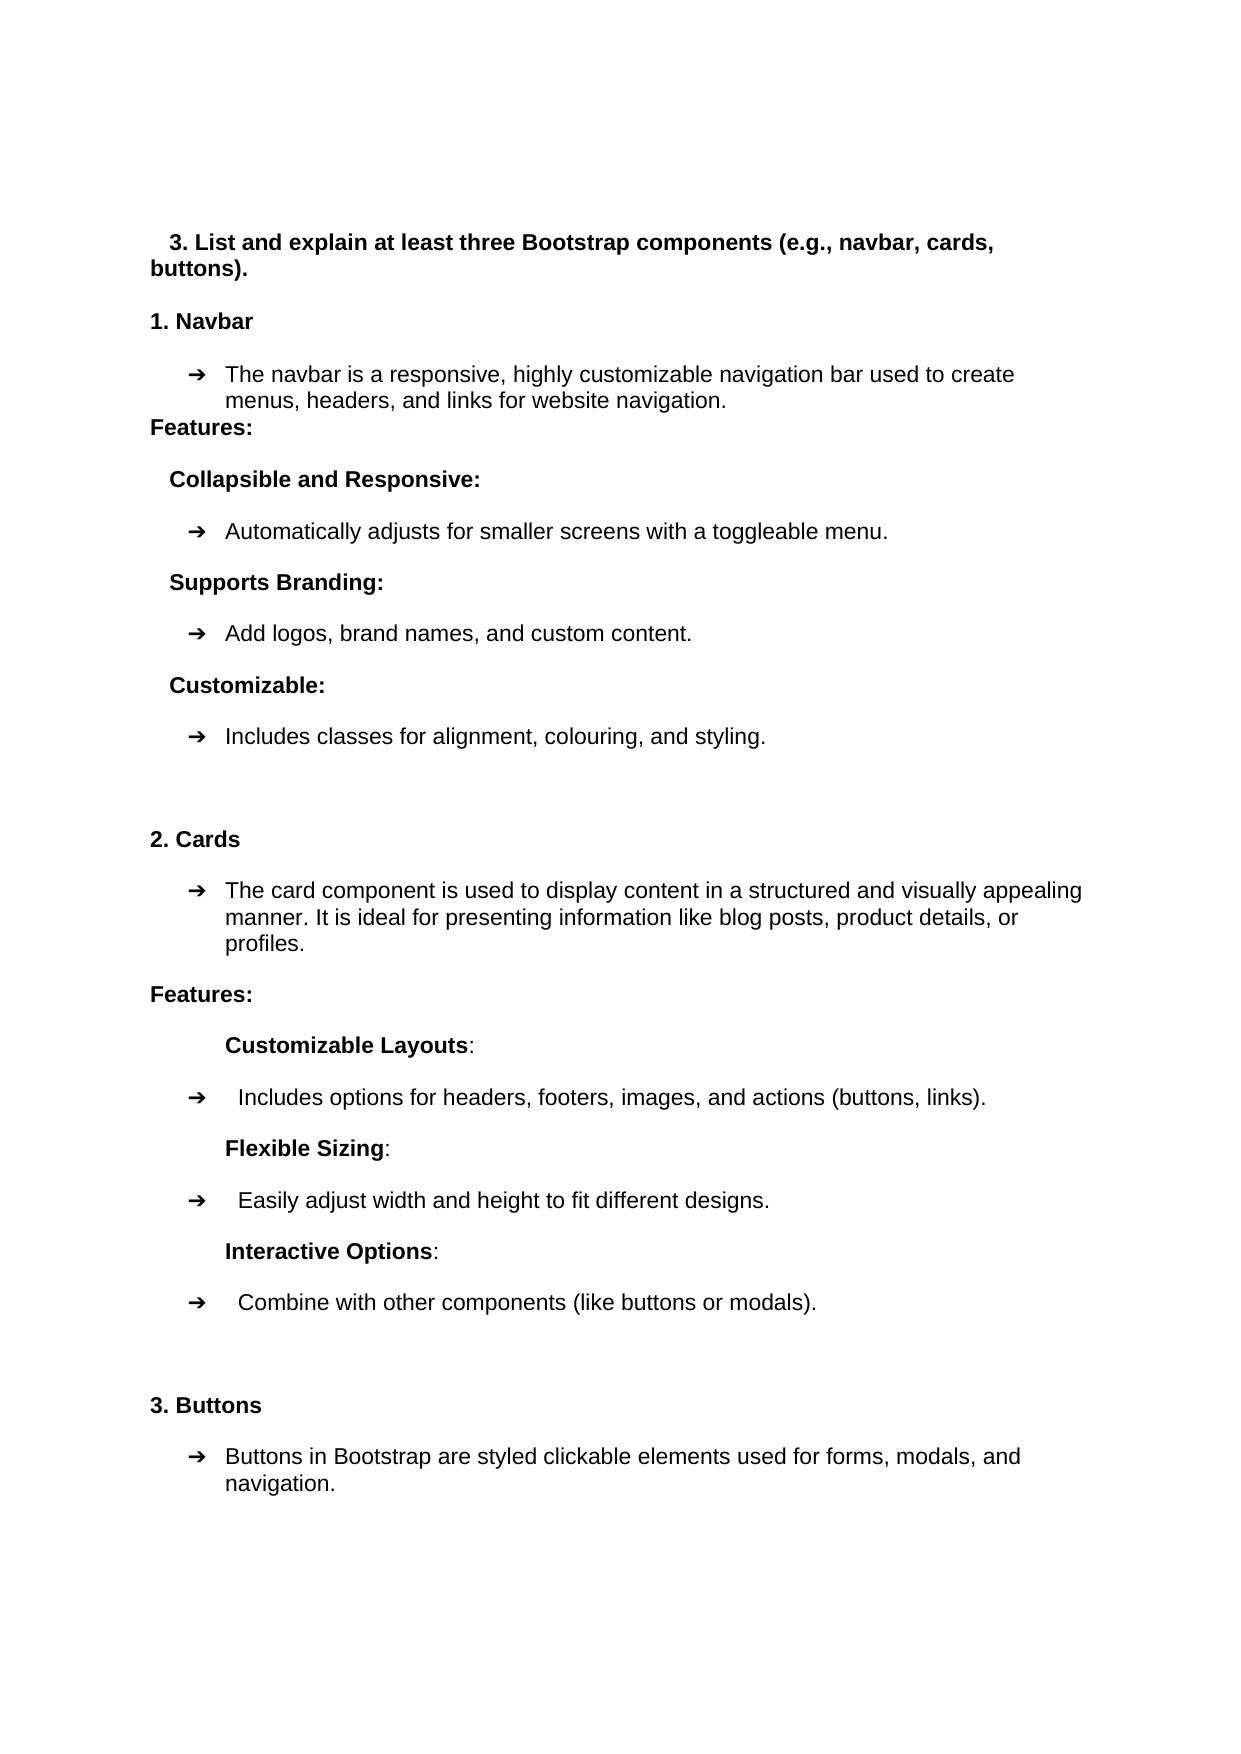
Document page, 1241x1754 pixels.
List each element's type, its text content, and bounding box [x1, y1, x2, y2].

text 1. Navbar [150, 308, 1090, 334]
text Customizable: [150, 672, 1090, 698]
list Combine with other components (like buttons or modals). [187, 1289, 1090, 1316]
list Buttons in Bootstrap are styled clickable elements used for forms, modals, and navigation. [187, 1443, 1090, 1496]
text 3. List and explain at least three Bootstrap components (e.g., navbar, cards, buttons). [150, 229, 1090, 282]
list Includes classes for alignment, colouring, and styling. [187, 723, 1090, 749]
text Customizable Layouts: [225, 1032, 1090, 1059]
subtitle Features: [150, 981, 1090, 1007]
text Flexible Sizing: [225, 1135, 1090, 1162]
text 3. Buttons [150, 1392, 1090, 1418]
list Automatically adjusts for smaller screens with a toggleable menu. [187, 518, 1090, 544]
list Includes options for headers, footers, images, and actions (buttons, links). [187, 1084, 1090, 1110]
text Collapsible and Responsive: [150, 466, 1090, 493]
text Supports Branding: [150, 569, 1090, 595]
list The card component is used to display content in a structured and visually appealing manner. It is ideal for presenting information like blog posts, product details, or profiles. [187, 877, 1090, 956]
list Easily adjust width and height to fit different designs. [187, 1187, 1090, 1213]
list Add logos, brand names, and custom content. [187, 620, 1090, 647]
text 2. Cards [150, 826, 1090, 852]
text Interactive Options: [225, 1238, 1090, 1264]
list The navbar is a responsive, highly customizable navigation bar used to create menus, headers, and links for website navigation. [187, 361, 1090, 413]
text Features: [150, 413, 1090, 440]
